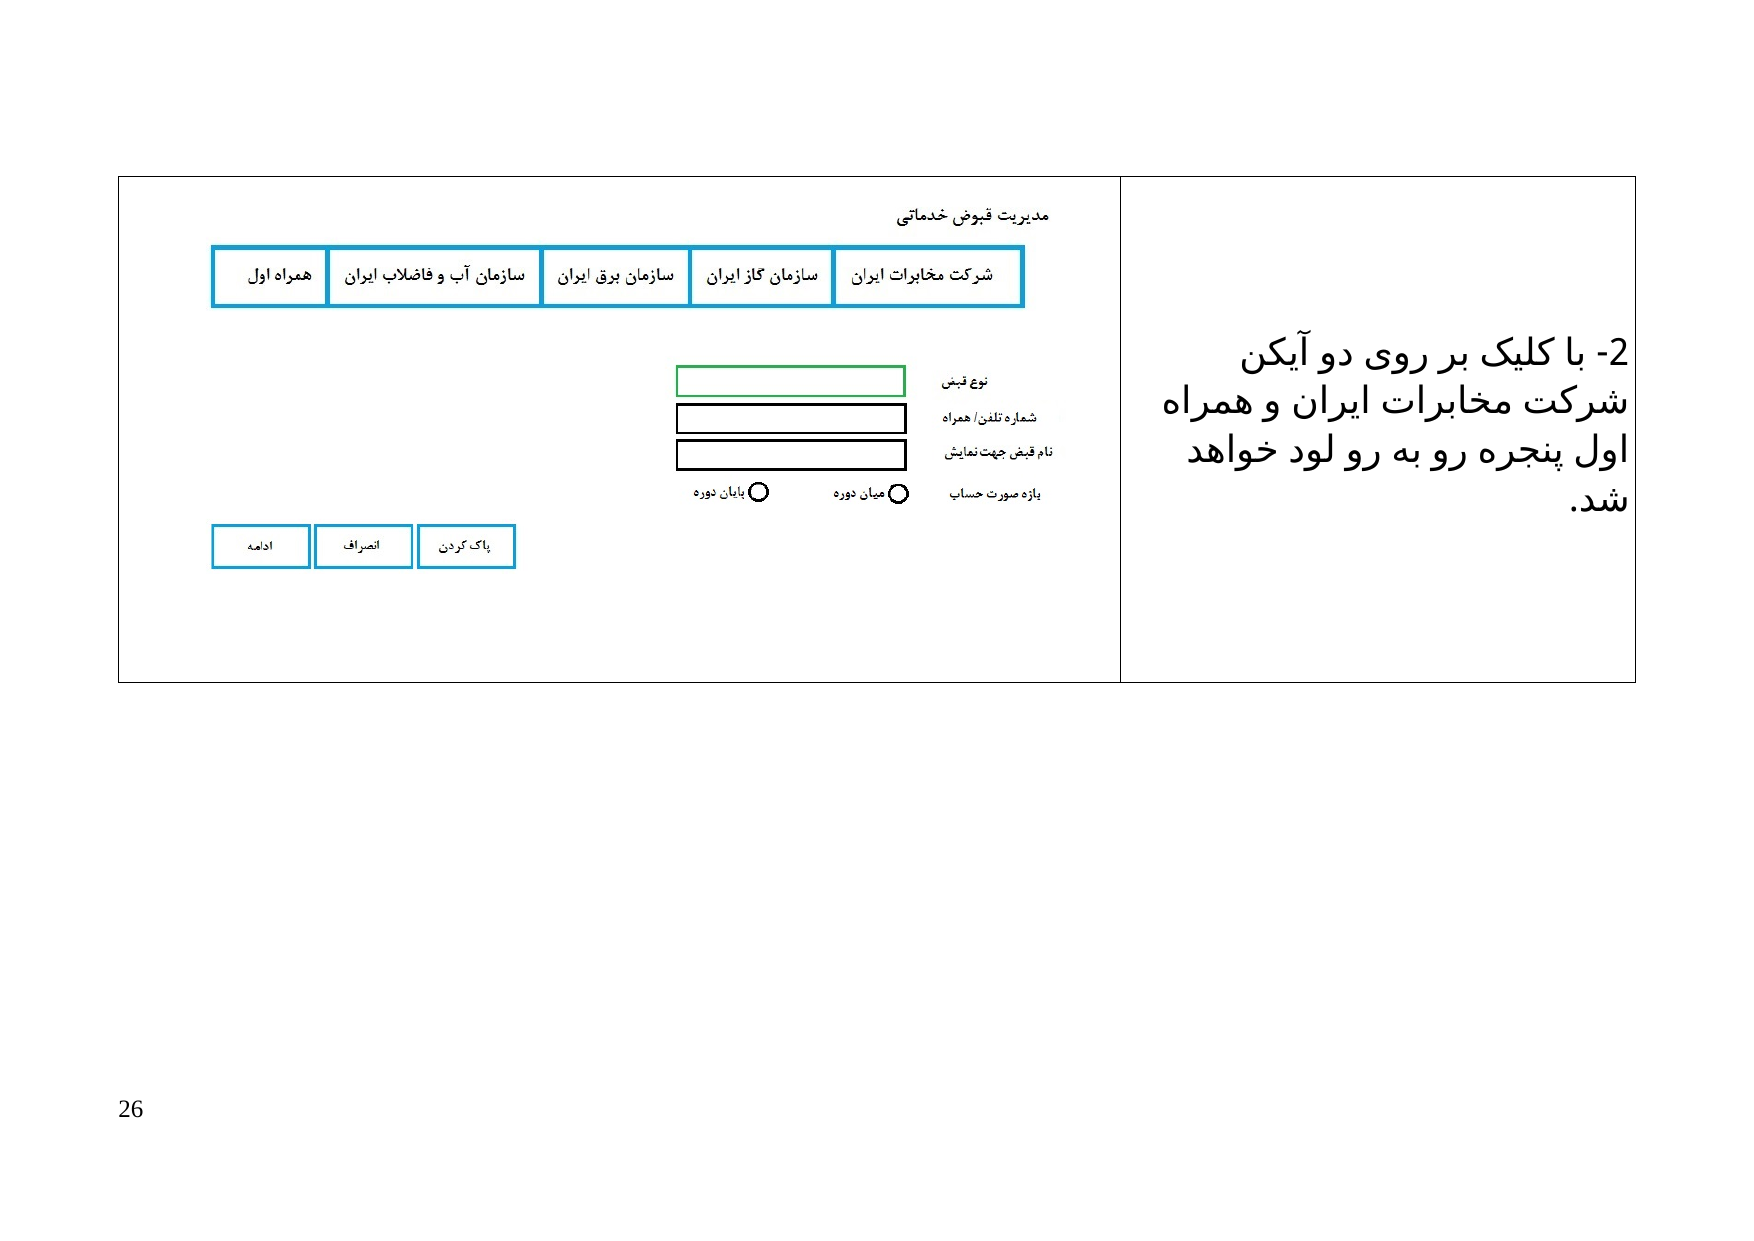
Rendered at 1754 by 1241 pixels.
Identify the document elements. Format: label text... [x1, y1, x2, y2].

table_cell [119, 177, 1120, 682]
picture [161, 192, 1066, 574]
table_cell 2- با کلیک بر روی دو آیکن شرکت مخابرات ایران و همراه اول پنجره رو به رو لود خواهد شد. [1121, 177, 1635, 682]
